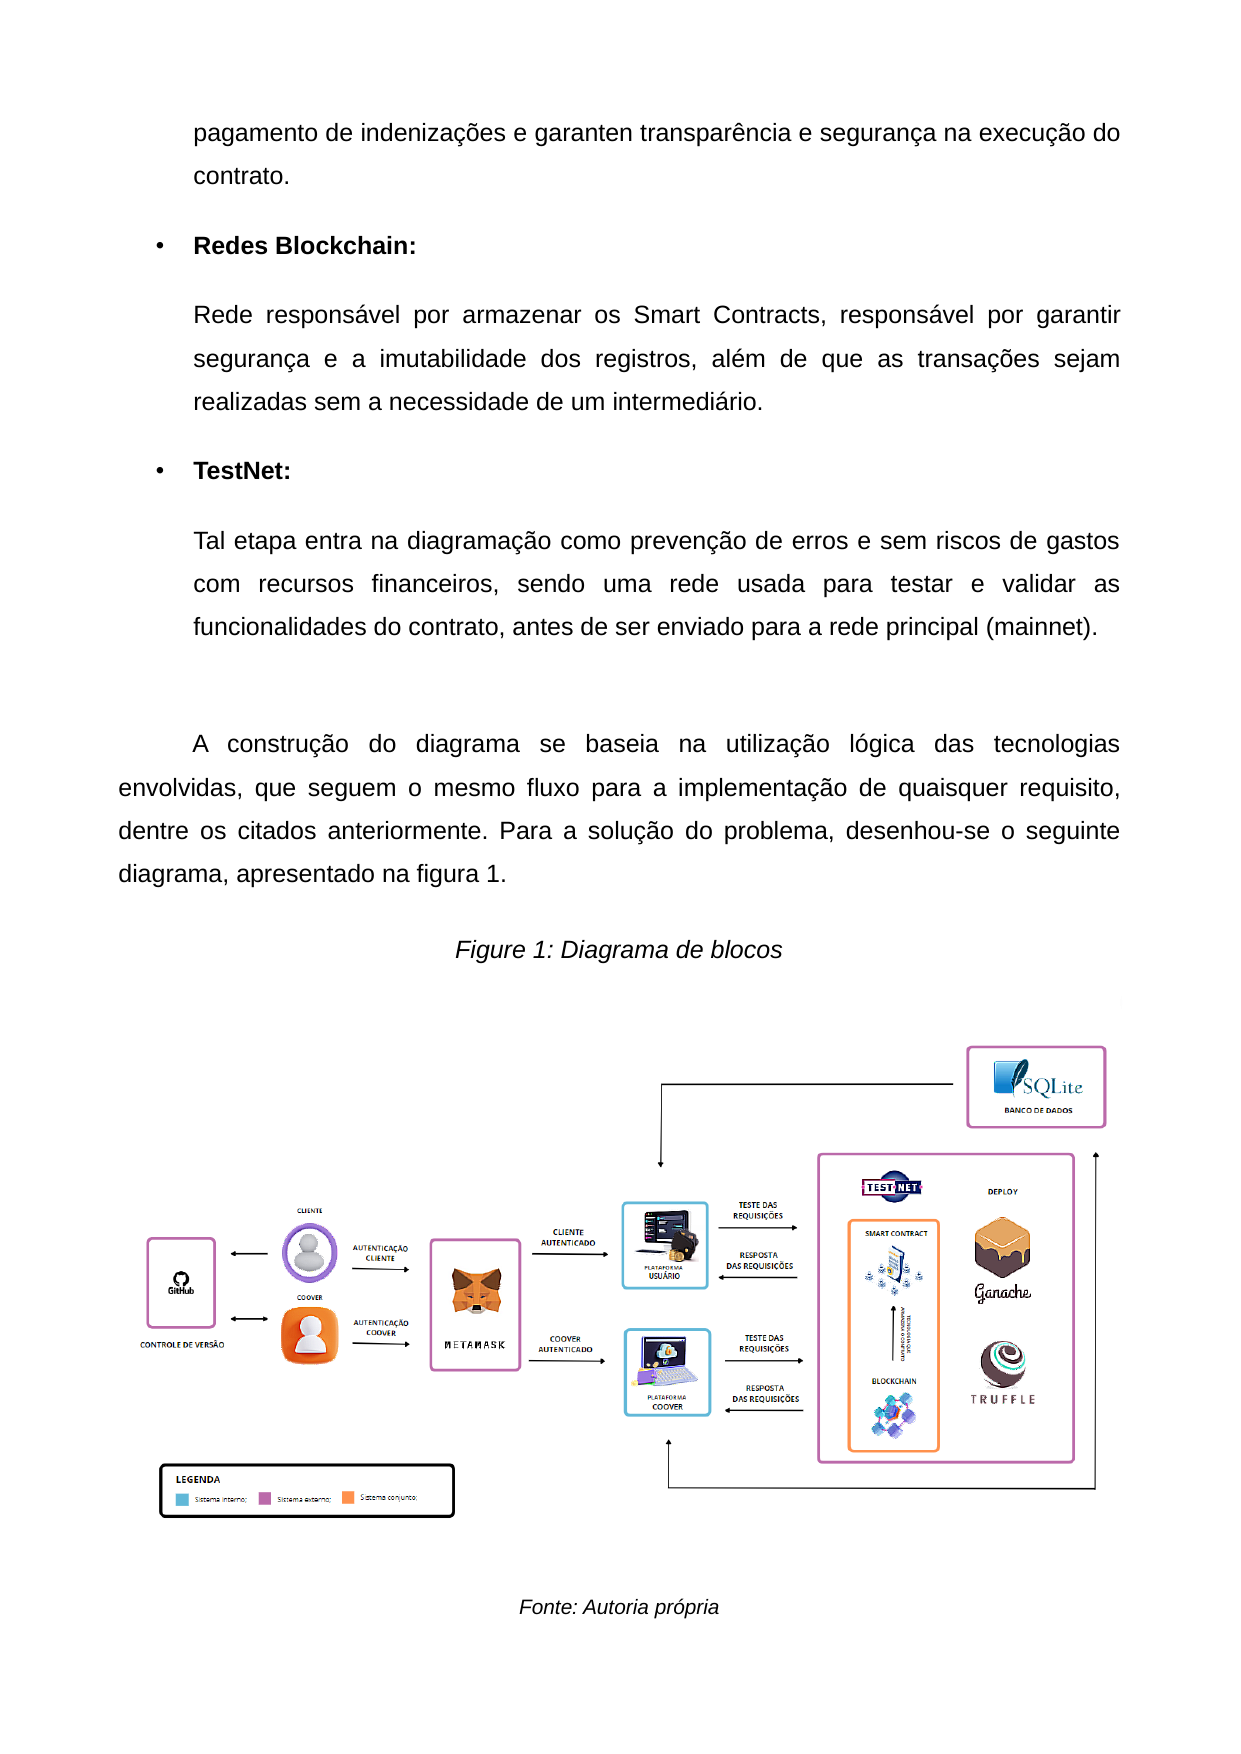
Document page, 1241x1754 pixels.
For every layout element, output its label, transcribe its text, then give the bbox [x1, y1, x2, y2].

text [118, 922, 1122, 935]
list Redes Blockchain: [156, 231, 1122, 260]
list pagamento de indenizações e garanten transparência e segurança na execução do contrato. [156, 118, 1122, 190]
text Fonte: Autoria própria [118, 1549, 1122, 1619]
list Rede responsável por armazenar os Smart Contracts, responsável por garantir segurança e a imutabilidade dos registros, além de que as transações sejam realizadas sem a necessidade de um intermediário. [156, 301, 1122, 416]
text Figure 1: Diagrama de blocos [118, 935, 1122, 964]
text [118, 964, 1122, 990]
text A construção do diagrama se baseia na utilização lógica das tecnologias envolvidas, que seguem o mesmo fluxo para a implementação de quaisquer requisito, dentre os citados anteriormente. Para a solução do problema, desenhou-se o seguinte diagrama, apresentado na figura 1. [118, 729, 1122, 888]
list Tal etapa entra na diagramação como prevenção de erros e sem riscos de gastos com recursos financeiros, sendo uma rede usada para testar e validar as funcionalidades do contrato, antes de ser enviado para a rede principal (mainnet). [156, 526, 1122, 641]
picture [118, 990, 1123, 1549]
list TestNet: [156, 456, 1122, 485]
